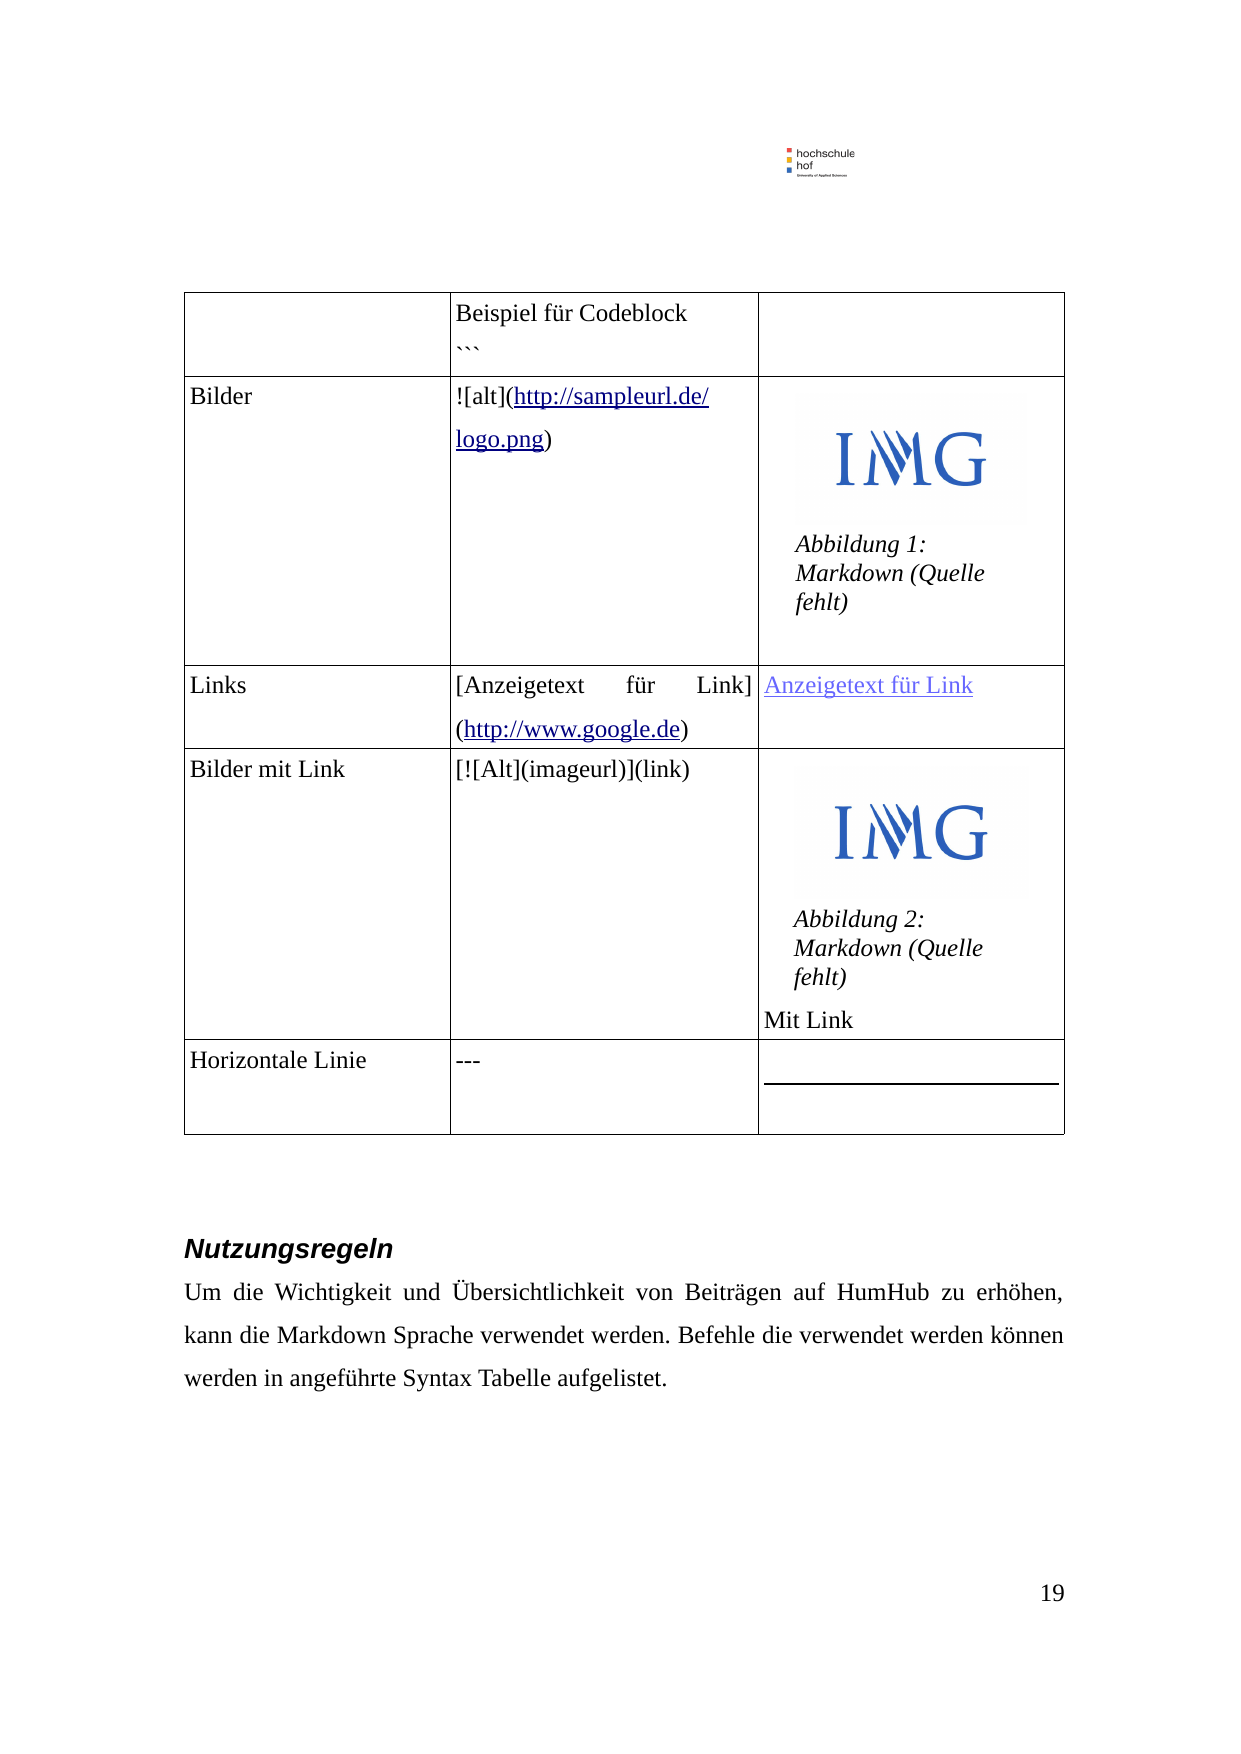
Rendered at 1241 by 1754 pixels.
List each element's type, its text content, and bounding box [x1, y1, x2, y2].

table_cell [185, 293, 450, 376]
picture [795, 393, 1027, 525]
table_cell Bilder mit Link [185, 749, 450, 1039]
table_cell --- [451, 1040, 758, 1133]
table_cell ![alt](http://sampleurl.de/logo.png) [451, 377, 758, 665]
table_cell [759, 293, 1064, 376]
table_cell Links [185, 666, 450, 748]
subtitle Nutzungsregeln [184, 1232, 1064, 1264]
table_cell [759, 377, 1064, 665]
picture [793, 766, 1029, 899]
text Um die Wichtigkeit und Übersichtlichkeit von Beiträgen auf HumHub zu erhöhen, kann die Markdown Sprache verwendet werden. Befehle die verwendet werden können werden in angeführte Syntax Tabelle aufgelistet. [184, 1277, 1064, 1392]
table_cell Bilder [185, 377, 450, 665]
table_cell [![Alt](imageurl)](link) [451, 749, 758, 1039]
table_cell Horizontale Linie [185, 1040, 450, 1133]
picture [786, 148, 855, 177]
table_cell Mit Link [759, 749, 1064, 1039]
table_cell [759, 1040, 1064, 1133]
table_cell [Anzeigetext für Link](http://www.google.de) [451, 666, 758, 748]
table_cell Beispiel für Codeblock ``` [451, 293, 758, 376]
table_cell Anzeigetext für Link [759, 666, 1064, 748]
